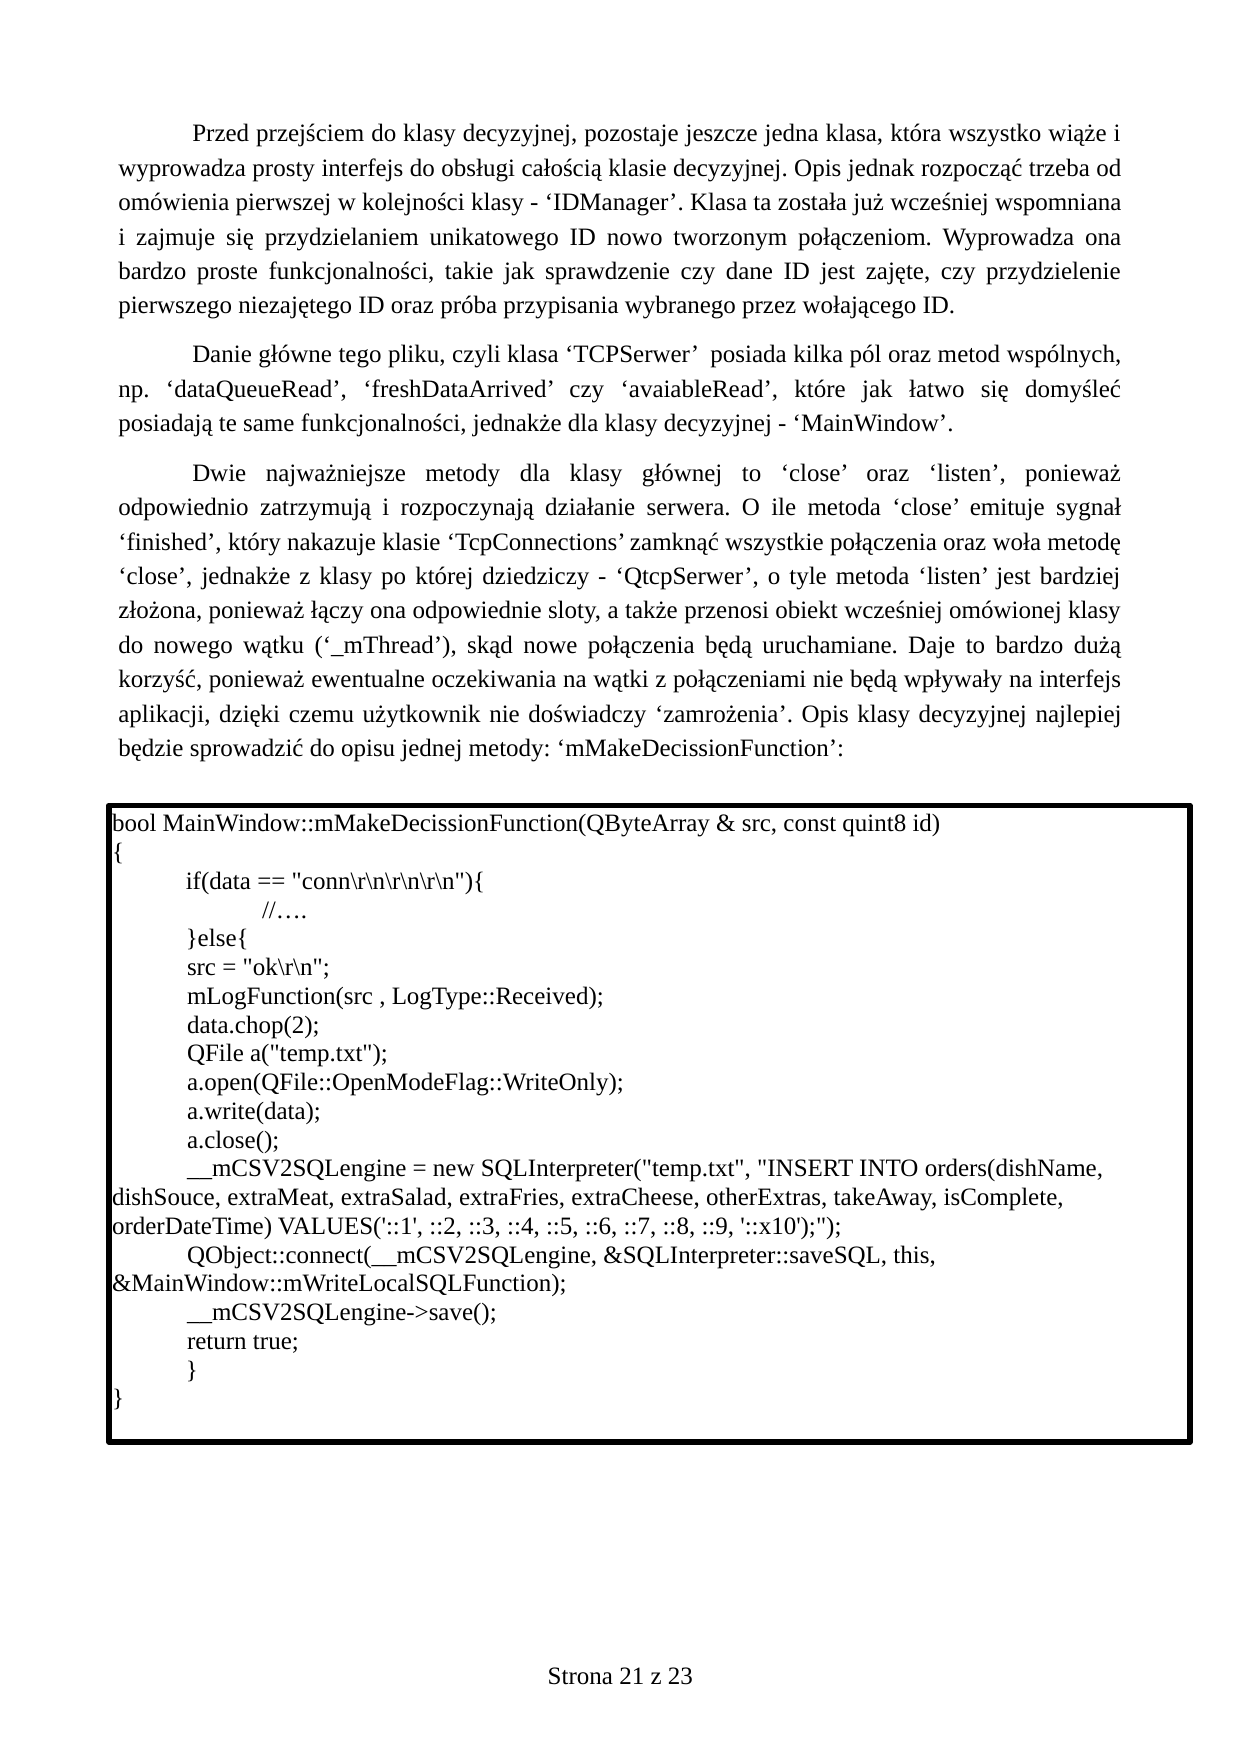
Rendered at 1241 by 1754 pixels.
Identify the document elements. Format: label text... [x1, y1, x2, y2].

text Danie główne tego pliku, czyli klasa ‘TCPSerwer’ posiada kilka pól oraz metod wspólnych, np. ‘dataQueueRead’, ‘freshDataArrived’ czy ‘avaiableRead’, które jak łatwo się domyśleć posiadają te same funkcjonalności, jednakże dla klasy decyzyjnej - ‘MainWindow’. [118, 339, 1122, 437]
text Dwie najważniejsze metody dla klasy głównej to ‘close’ oraz ‘listen’, ponieważ odpowiednio zatrzymują i rozpoczynają działanie serwera. O ile metoda ‘close’ emituje sygnał ‘finished’, który nakazuje klasie ‘TcpConnections’ zamknąć wszystkie połączenia oraz woła metodę ‘close’, jednakże z klasy po której dziedziczy - ‘QtcpSerwer’, o tyle metoda ‘listen’ jest bardziej złożona, ponieważ łączy ona odpowiednie sloty, a także przenosi obiekt wcześniej omówionej klasy do nowego wątku (‘_mThread’), skąd nowe połączenia będą uruchamiane. Daje to bardzo dużą korzyść, ponieważ ewentualne oczekiwania na wątki z połączeniami nie będą wpływały na interfejs aplikacji, dzięki czemu użytkownik nie doświadczy ‘zamrożenia’. Opis klasy decyzyjnej najlepiej będzie sprowadzić do opisu jednej metody: ‘mMakeDecissionFunction’: [118, 458, 1122, 762]
text Przed przejściem do klasy decyzyjnej, pozostaje jeszcze jedna klasa, która wszystko wiąże i wyprowadza prosty interfejs do obsługi całością klasie decyzyjnej. Opis jednak rozpocząć trzeba od omówienia pierwszej w kolejności klasy - ‘IDManager’. Klasa ta została już wcześniej wspomniana i zajmuje się przydzielaniem unikatowego ID nowo tworzonym połączeniom. Wyprowadza ona bardzo proste funkcjonalności, takie jak sprawdzenie czy dane ID jest zajęte, czy przydzielenie pierwszego niezajętego ID oraz próba przypisania wybranego przez wołającego ID. [118, 118, 1122, 319]
